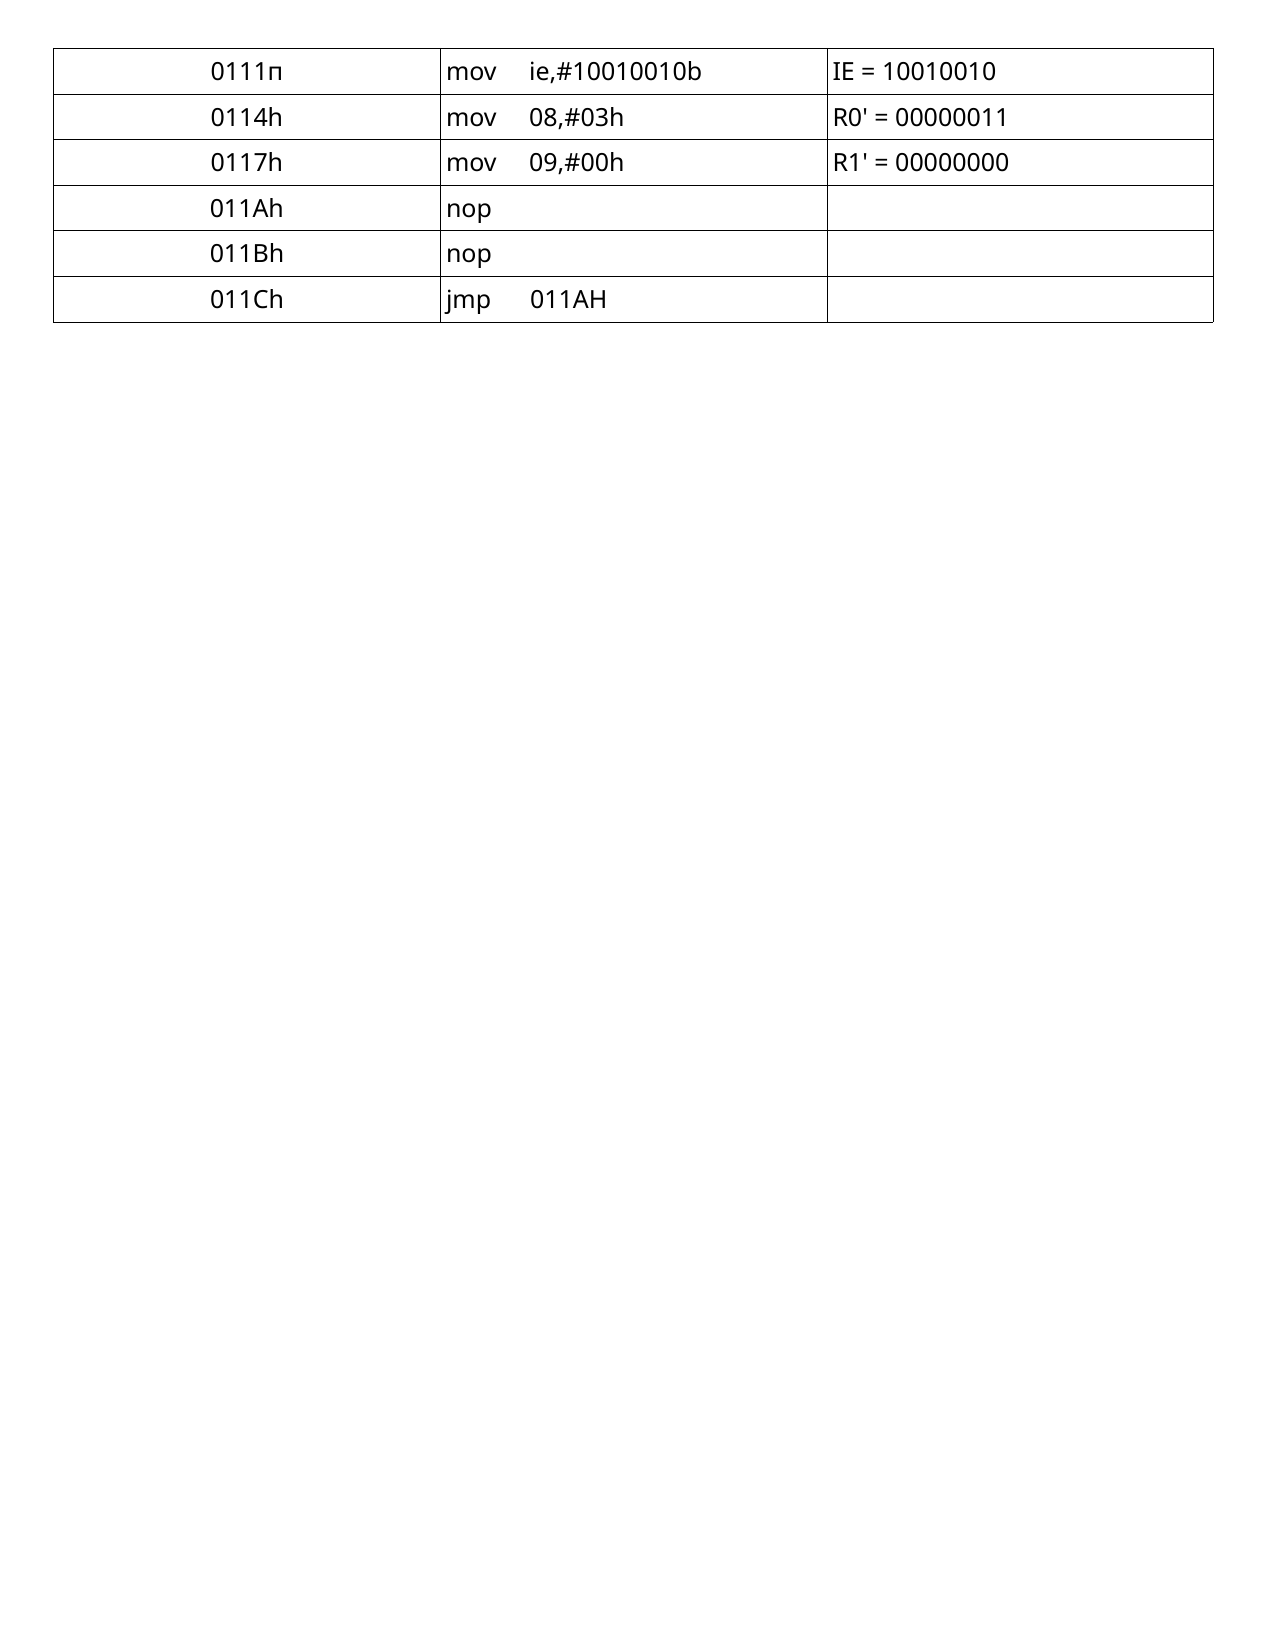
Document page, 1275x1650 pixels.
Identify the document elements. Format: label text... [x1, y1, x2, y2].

table_cell R1' = 00000000 [828, 140, 1213, 185]
table_cell 0117h [54, 140, 440, 185]
table_cell [828, 277, 1213, 322]
table_cell 0114h [54, 95, 440, 139]
table_cell 011Bh [54, 231, 440, 276]
table_cell R0' = 00000011 [828, 95, 1213, 139]
table_cell 011Ah [54, 186, 440, 230]
table_cell [828, 186, 1213, 230]
table_cell mov 09,#00h [441, 140, 827, 185]
table_cell jmp 011AH [441, 277, 827, 322]
table_cell 011Ch [54, 277, 440, 322]
table_cell 0111п [54, 49, 440, 93]
table_cell nop [441, 186, 827, 230]
table_cell mov ie,#10010010b [441, 49, 827, 93]
table_cell mov 08,#03h [441, 95, 827, 139]
table_cell nop [441, 231, 827, 276]
table_cell IE = 10010010 [828, 49, 1213, 93]
table_cell [828, 231, 1213, 276]
